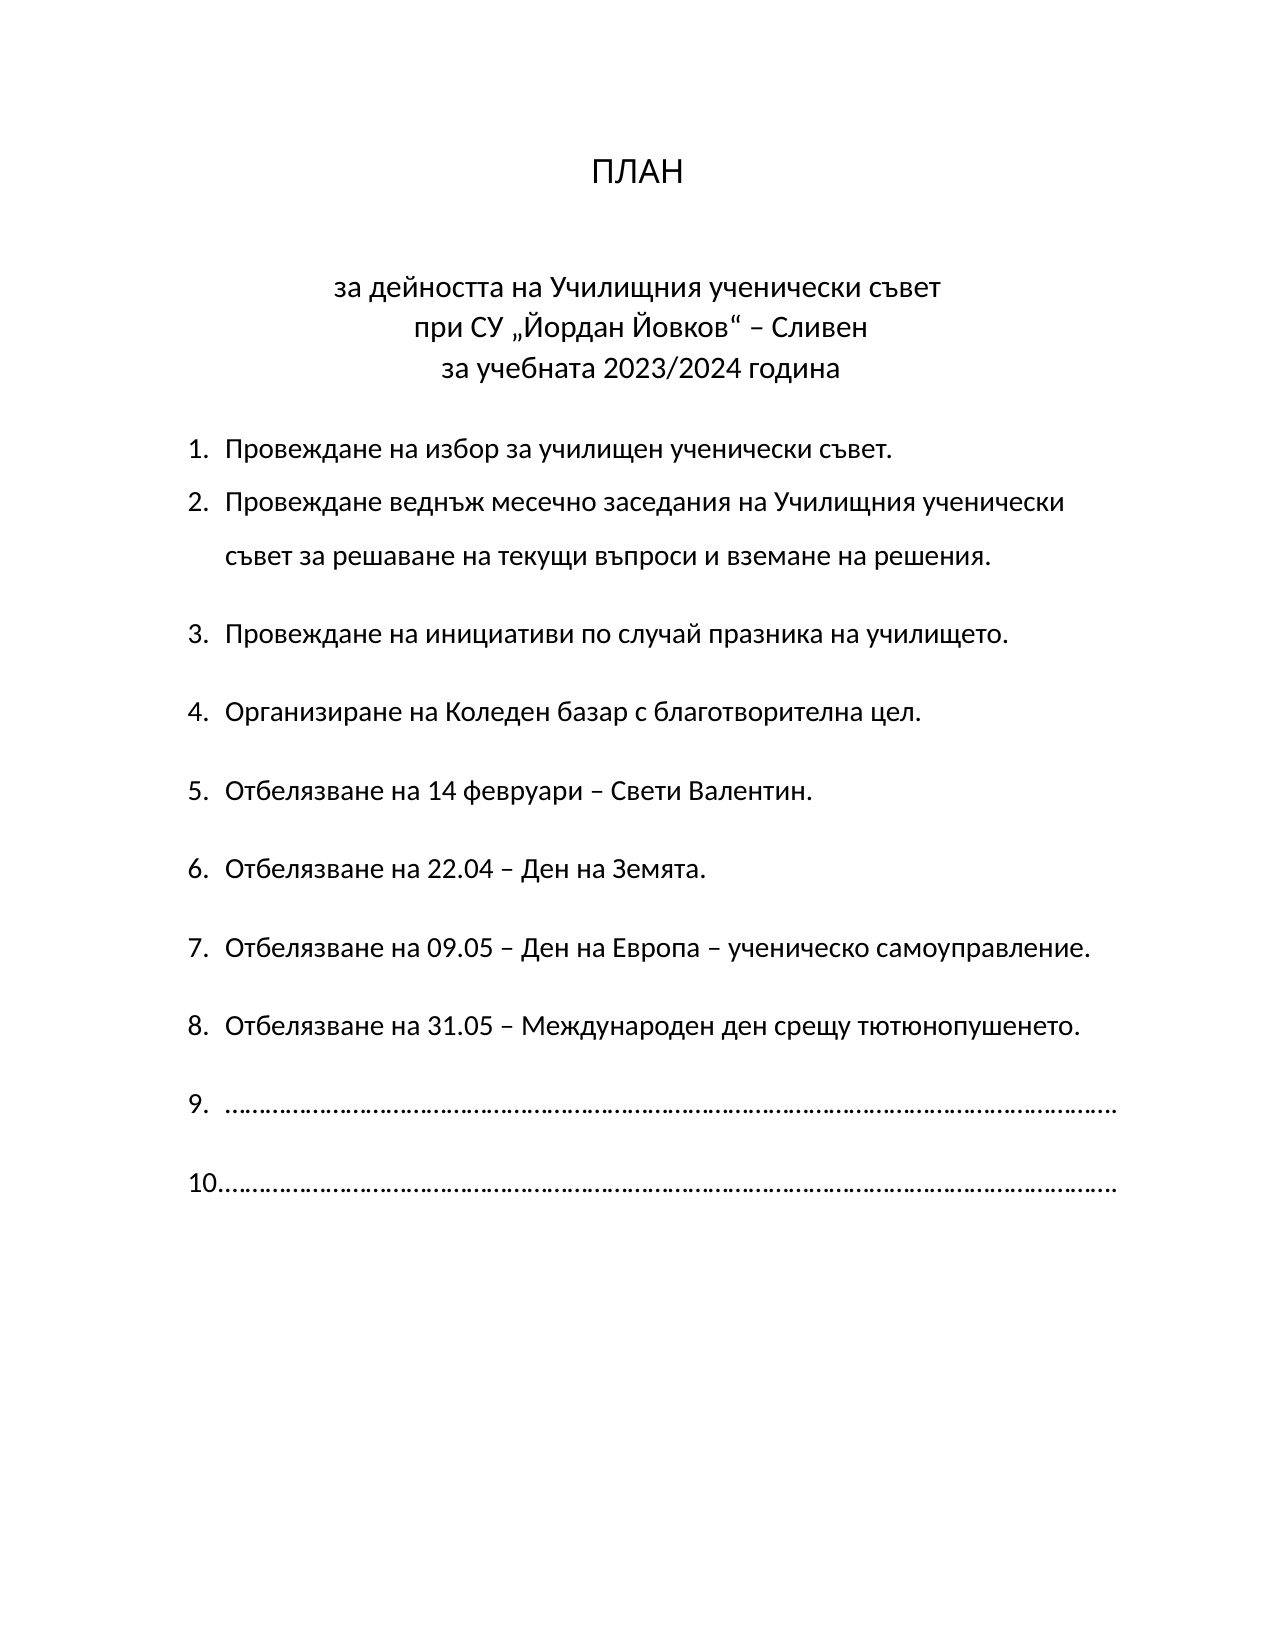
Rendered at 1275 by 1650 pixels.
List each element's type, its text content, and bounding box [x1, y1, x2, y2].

list Отбелязване на 14 февруари – Свети Валентин. [187, 772, 1125, 807]
list Провеждане на избор за училищен ученически съвет. [187, 430, 1125, 465]
list ……………………………………………………………………………………………………………………. [187, 1086, 1125, 1121]
list Отбелязване на 22.04 – Ден на Земята. [187, 850, 1125, 886]
list Отбелязване на 09.05 – Ден на Европа – ученическо самоуправление. [187, 929, 1125, 964]
list ……………………………………………………………………………………………………………………. [187, 1164, 1125, 1200]
list Организиране на Коледен базар с благотворителна цел. [187, 693, 1125, 729]
list Провеждане на инициативи по случай празника на училището. [187, 615, 1125, 651]
text за дейността на Училищния ученически съвет [150, 267, 1125, 305]
list Отбелязване на 31.05 – Международен ден срещу тютюнопушенето. [187, 1007, 1125, 1043]
text за учебната 2023/2024 година [150, 348, 1125, 386]
text при СУ „Йордан Йовков“ – Сливен [150, 307, 1125, 346]
list Провеждане веднъж месечно заседания на Училищния ученически съвет за решаване на текущи въпроси и вземане на решения. [187, 483, 1125, 572]
text ПЛАН [150, 150, 1125, 190]
